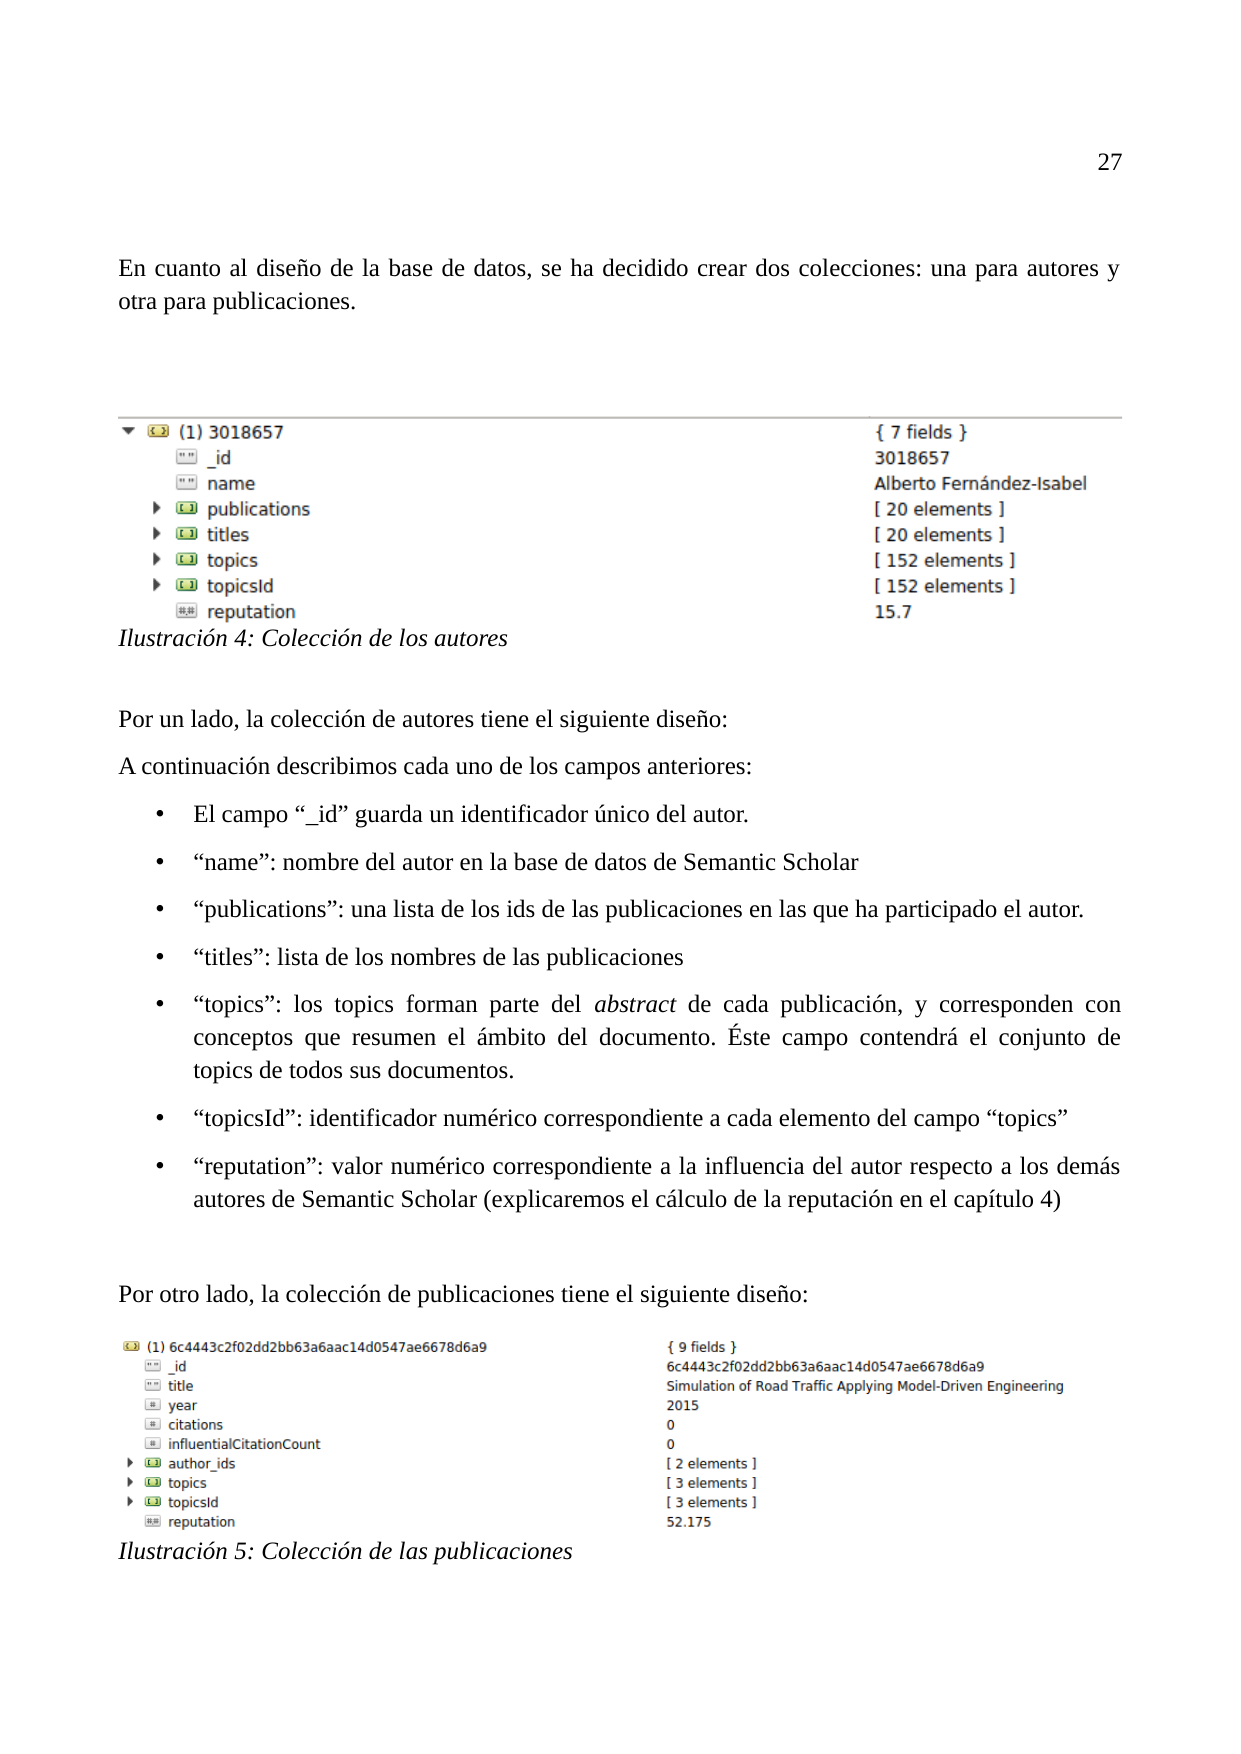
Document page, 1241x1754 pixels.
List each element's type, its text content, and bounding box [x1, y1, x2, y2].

picture [118, 416, 1123, 624]
picture [118, 1339, 1123, 1531]
text En cuanto al diseño de la base de datos, se ha decidido crear dos colecciones: una para autores y otra para publicaciones. [118, 253, 1122, 314]
list “reputation”: valor numérico correspondiente a la influencia del autor respecto a los demás autores de Semantic Scholar (explicaremos el cálculo de la reputación en el capítulo 4) [156, 1151, 1122, 1212]
text Por un lado, la colección de autores tiene el siguiente diseño: [118, 704, 1122, 733]
list “titles”: lista de los nombres de las publicaciones [156, 942, 1122, 971]
list “publications”: una lista de los ids de las publicaciones en las que ha participado el autor. [156, 894, 1122, 923]
text Por otro lado, la colección de publicaciones tiene el siguiente diseño: [118, 1279, 1122, 1308]
text Ilustración 5: Colección de las publicaciones [118, 1531, 1122, 1565]
text [118, 336, 1122, 416]
list El campo “_id” guarda un identificador único del autor. [156, 799, 1122, 828]
list “topics”: los topics forman parte del abstract de cada publicación, y corresponden con conceptos que resumen el ámbito del documento. Éste campo contendrá el conjunto de topics de todos sus documentos. [156, 989, 1122, 1084]
list “name”: nombre del autor en la base de datos de Semantic Scholar [156, 847, 1122, 875]
text Ilustración 4: Colección de los autores [118, 624, 1122, 652]
text A continuación describimos cada uno de los campos anteriores: [118, 751, 1122, 780]
list “topicsId”: identificador numérico correspondiente a cada elemento del campo “topics” [156, 1103, 1122, 1132]
